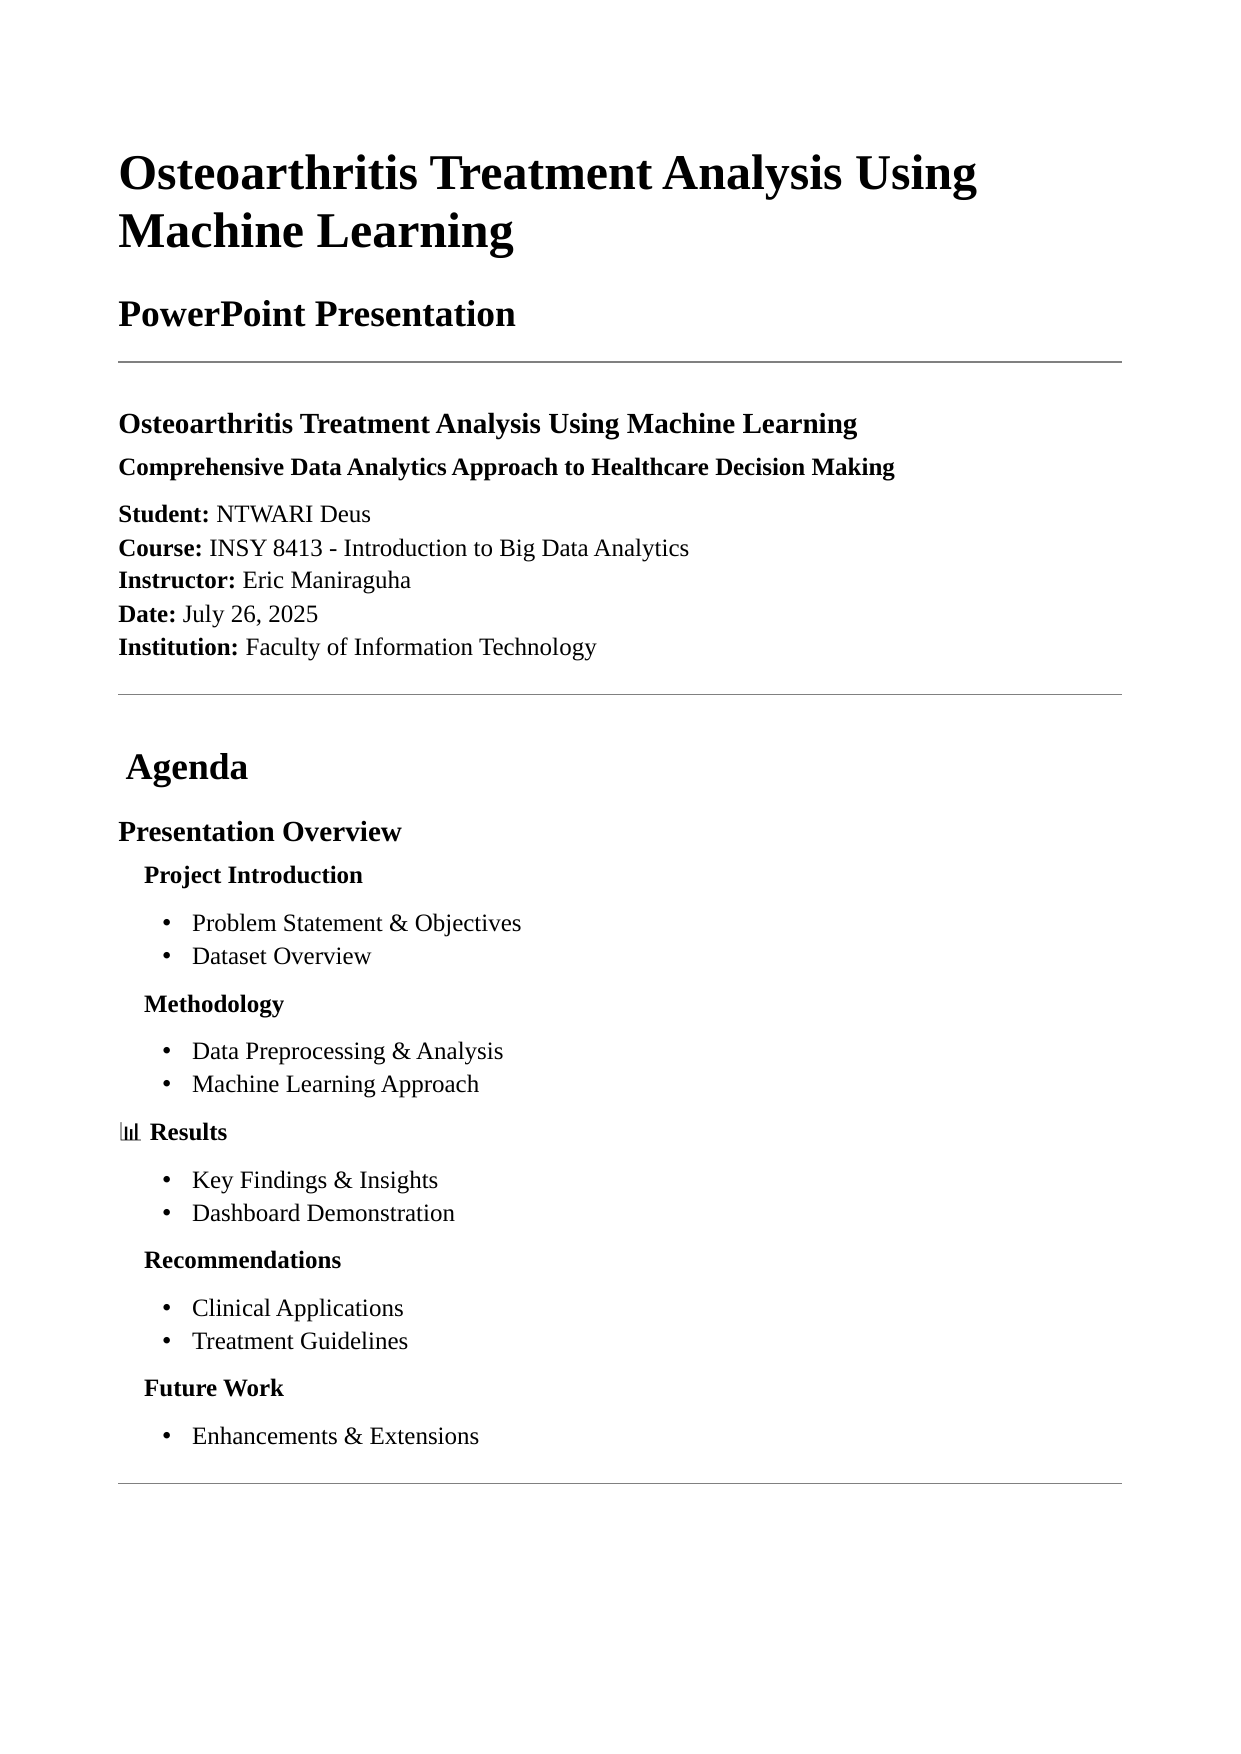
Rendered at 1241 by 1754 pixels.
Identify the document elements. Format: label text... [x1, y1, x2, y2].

text 🔬 Methodology [118, 989, 1122, 1018]
subtitle Osteoarthritis Treatment Analysis Using Machine Learning [118, 406, 1122, 439]
text 🚀 Future Work [118, 1373, 1122, 1402]
text 🎯 Project Introduction [118, 861, 1122, 889]
subtitle Agenda [118, 744, 1122, 787]
list Dashboard Demonstration [162, 1198, 1122, 1226]
list Key Findings & Insights [162, 1165, 1122, 1193]
subtitle PowerPoint Presentation [118, 291, 1122, 334]
text Comprehensive Data Analytics Approach to Healthcare Decision Making [118, 452, 1122, 481]
text 📊 Results [118, 1117, 1122, 1146]
subtitle Presentation Overview [118, 814, 1122, 848]
text Student: NTWARI Deus Course: INSY 8413 - Introduction to Big Data Analytics Instructor: Eric Maniraguha Date: July 26, 2025 Institution: Faculty of Information Technology [118, 499, 1122, 660]
list Problem Statement & Objectives [162, 908, 1122, 937]
list Enhancements & Extensions [162, 1421, 1122, 1450]
list Dataset Overview [162, 941, 1122, 970]
text 💡 Recommendations [118, 1245, 1122, 1274]
list Data Preprocessing & Analysis [162, 1036, 1122, 1065]
subtitle Osteoarthritis Treatment Analysis Using Machine Learning [118, 143, 1122, 258]
list Machine Learning Approach [162, 1069, 1122, 1098]
list Clinical Applications [162, 1293, 1122, 1322]
list Treatment Guidelines [162, 1326, 1122, 1355]
